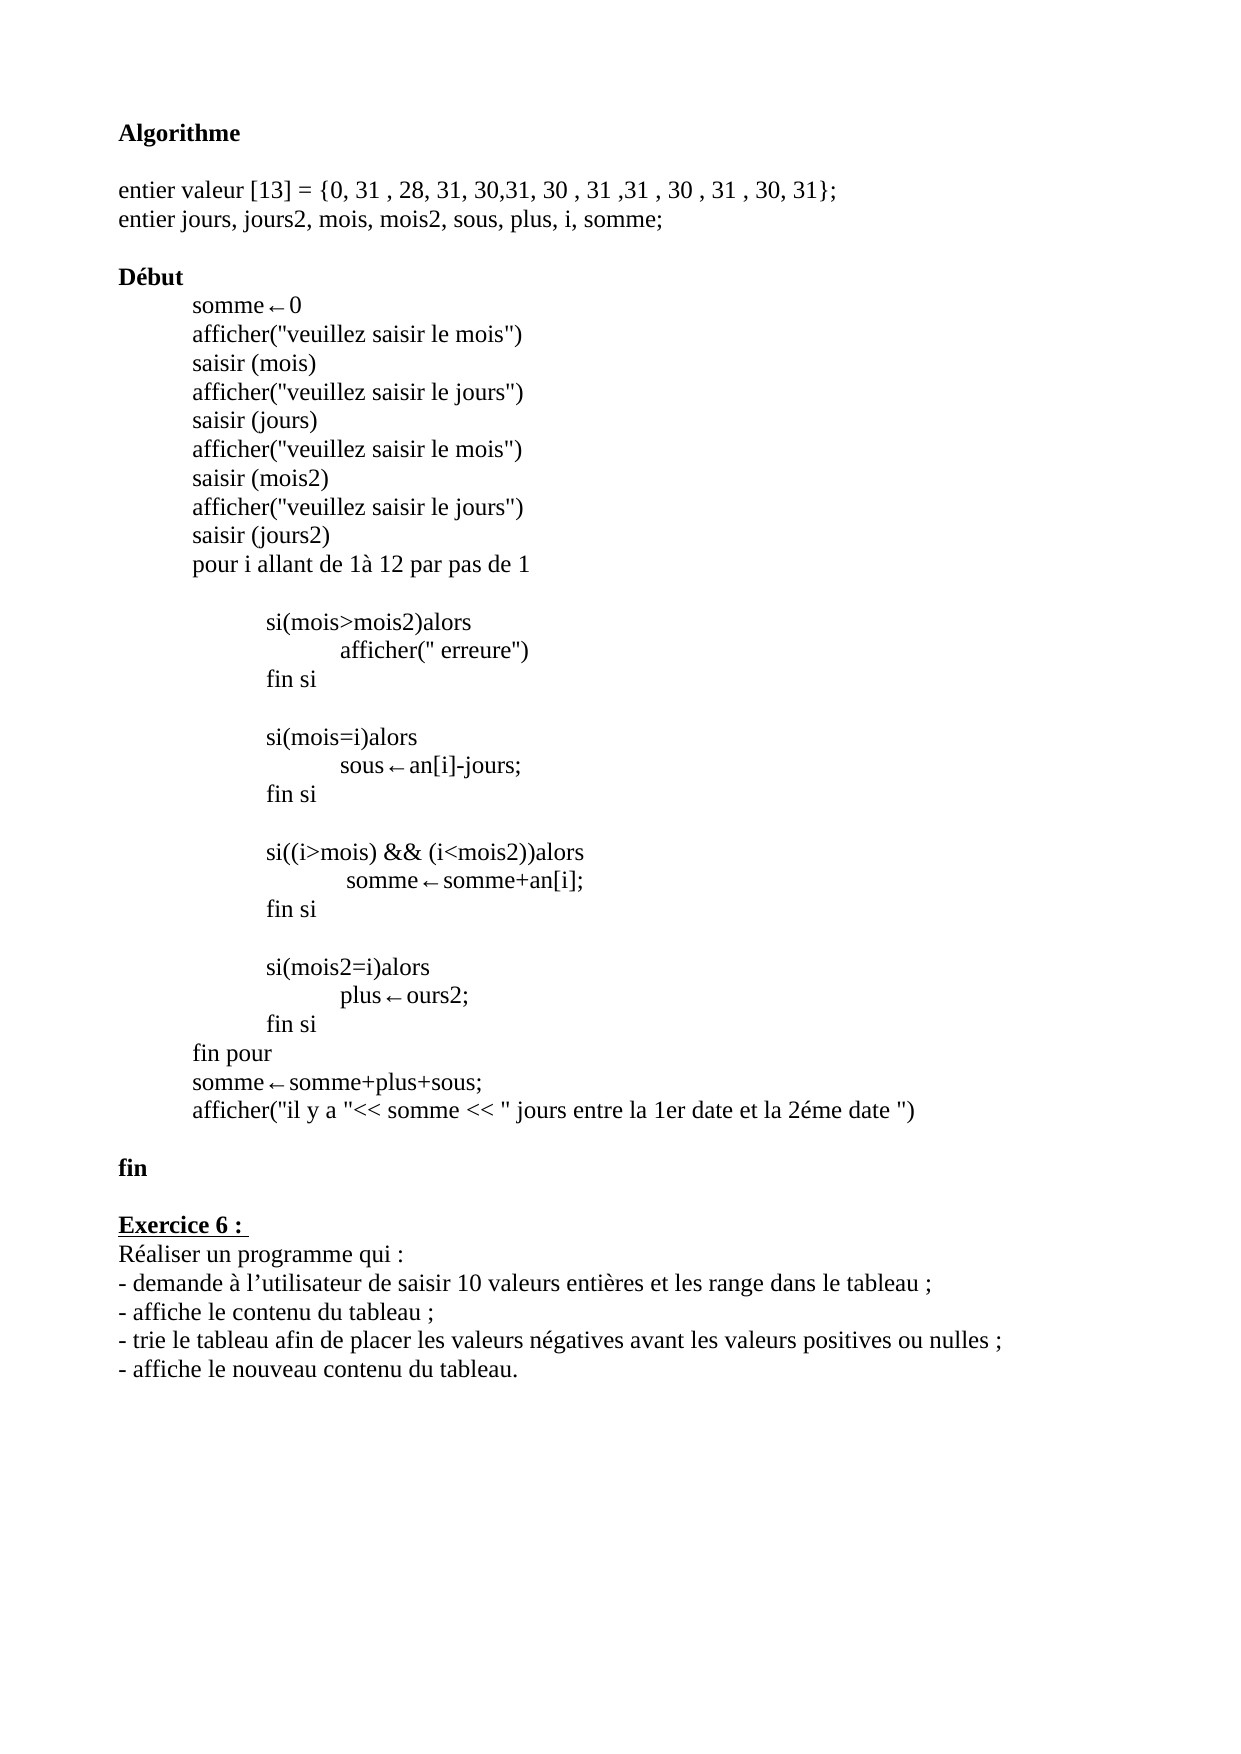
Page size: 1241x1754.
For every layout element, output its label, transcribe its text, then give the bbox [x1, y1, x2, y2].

text saisir (jours) [118, 406, 1122, 434]
text entier jours, jours2, mois, mois2, sous, plus, i, somme; [118, 204, 1122, 233]
text si(mois=i)alors [118, 722, 1122, 751]
text afficher(''veuillez saisir le mois") [118, 319, 1122, 348]
text si(mois>mois2)alors [118, 607, 1122, 636]
text Début [118, 262, 1122, 291]
text - affiche le nouveau contenu du tableau. [118, 1354, 1122, 1383]
text fin si [118, 894, 1122, 923]
text somme←somme+plus+sous; [118, 1067, 1122, 1096]
text sous←an[i]-jours; [118, 751, 1122, 779]
text saisir (mois2) [118, 463, 1122, 492]
text afficher('' erreure'') [118, 636, 1122, 664]
text somme←somme+an[i]; [118, 866, 1122, 894]
text afficher(''veuillez saisir le mois") [118, 434, 1122, 463]
text si(mois2=i)alors [118, 952, 1122, 981]
text Algorithme [118, 118, 1122, 147]
text fin si [118, 1009, 1122, 1038]
text Exercice 6 : [118, 1211, 1122, 1239]
text afficher(''veuillez saisir le jours") [118, 492, 1122, 521]
text entier valeur [13] = {0, 31 , 28, 31, 30,31, 30 , 31 ,31 , 30 , 31 , 30, 31}; [118, 176, 1122, 204]
text fin pour [118, 1038, 1122, 1067]
text - trie le tableau afin de placer les valeurs négatives avant les valeurs positives ou nulles ; [118, 1326, 1122, 1354]
text pour i allant de 1à 12 par pas de 1 [118, 549, 1122, 578]
text - affiche le contenu du tableau ; [118, 1297, 1122, 1326]
text fin si [118, 779, 1122, 808]
text somme←0 [118, 291, 1122, 319]
text afficher(''il y a "<< somme << " jours entre la 1er date et la 2éme date ") [118, 1096, 1122, 1124]
text saisir (jours2) [118, 521, 1122, 549]
text plus←ours2; [118, 981, 1122, 1009]
text saisir (mois) [118, 348, 1122, 377]
text si((i>mois) && (i<mois2))alors [118, 837, 1122, 866]
text afficher(''veuillez saisir le jours") [118, 377, 1122, 406]
text fin si [118, 664, 1122, 693]
text Réaliser un programme qui : [118, 1239, 1122, 1268]
text fin [118, 1153, 1122, 1182]
text - demande à l’utilisateur de saisir 10 valeurs entières et les range dans le tableau ; [118, 1268, 1122, 1297]
